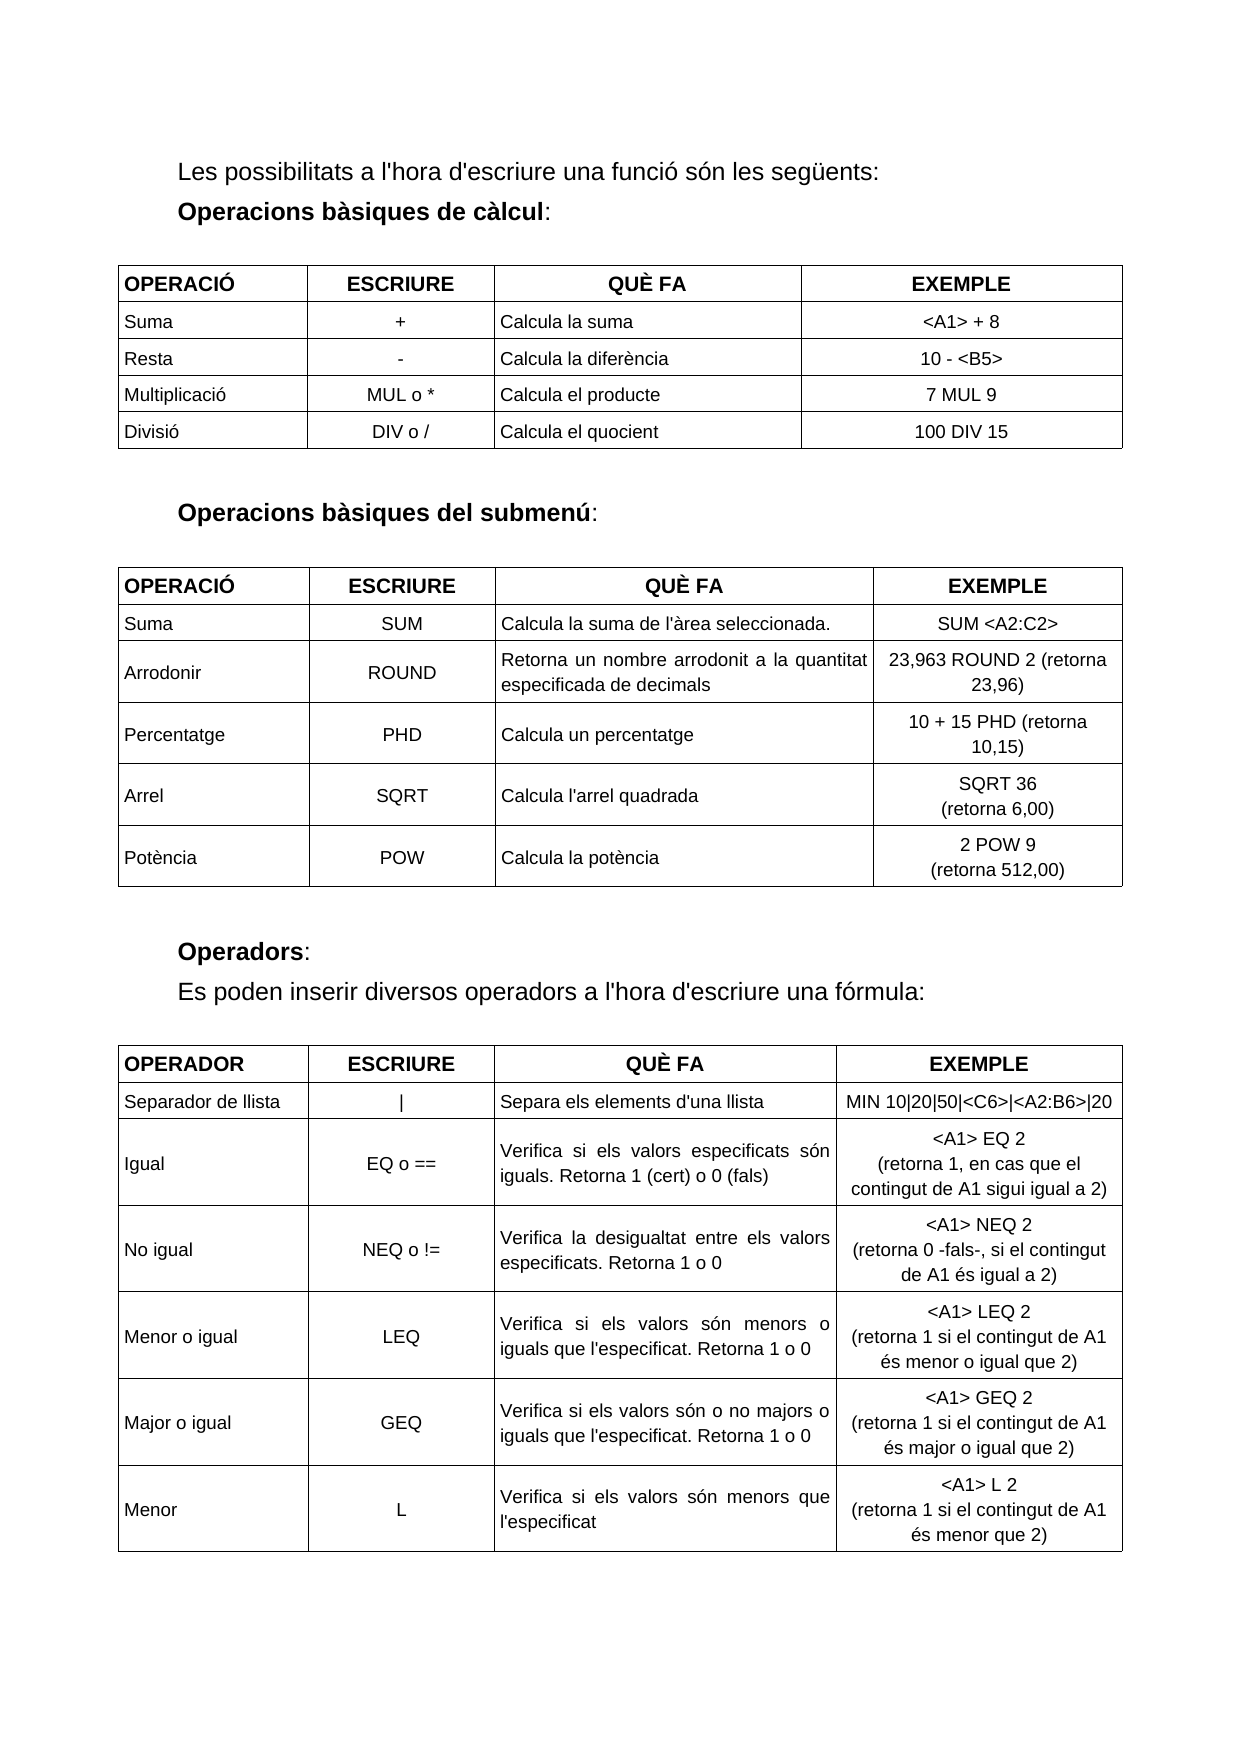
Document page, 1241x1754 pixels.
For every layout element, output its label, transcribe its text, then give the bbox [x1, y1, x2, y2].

table_cell Menor [119, 1466, 308, 1551]
table_cell 100 DIV 15 [802, 412, 1122, 448]
table_cell Multiplicació [119, 376, 307, 411]
table_cell SQRT [310, 764, 495, 825]
table_header ESCRIURE [310, 568, 495, 603]
table_cell Arrel [119, 764, 309, 825]
table_cell Major o igual [119, 1379, 308, 1464]
table_cell MUL o * [308, 376, 494, 411]
table_cell Calcula la potència [496, 826, 873, 886]
table_cell ROUND [310, 641, 495, 702]
table_cell Separa els elements d'una llista [495, 1083, 836, 1118]
table_header ESCRIURE [309, 1046, 494, 1082]
table_header OPERACIÓ [119, 266, 307, 301]
text Operadors: [177, 938, 1122, 966]
table_cell 10 + 15 PHD (retorna 10,15) [874, 703, 1122, 763]
table_cell 2 POW 9 (retorna 512,00) [874, 826, 1122, 886]
text Operacions bàsiques del submenú: [177, 499, 1122, 527]
table_cell | [309, 1083, 494, 1118]
table_cell <A1> + 8 [802, 302, 1122, 338]
table_cell <A1> L 2 (retorna 1 si el contingut de A1 és menor que 2) [837, 1466, 1122, 1551]
table_header QUÈ FA [496, 568, 873, 603]
table_cell LEQ [309, 1292, 494, 1378]
table_cell Calcula la suma de l'àrea seleccionada. [496, 605, 873, 640]
text Es poden inserir diversos operadors a l'hora d'escriure una fórmula: [177, 977, 1122, 1005]
table_header ESCRIURE [308, 266, 494, 301]
table_cell SUM <A2:C2> [874, 605, 1122, 640]
table_cell 23,963 ROUND 2 (retorna 23,96) [874, 641, 1122, 702]
table_cell L [309, 1466, 494, 1551]
table_cell 10 - <B5> [802, 339, 1122, 374]
table_cell Calcula la suma [495, 302, 801, 338]
table_cell Verifica si els valors són menors o iguals que l'especificat. Retorna 1 o 0 [495, 1292, 836, 1378]
table_header OPERACIÓ [119, 568, 309, 603]
table_cell PHD [310, 703, 495, 763]
table_cell Calcula la diferència [495, 339, 801, 374]
table_cell Menor o igual [119, 1292, 308, 1378]
table_cell Igual [119, 1119, 308, 1205]
table_cell Verifica si els valors especificats són iguals. Retorna 1 (cert) o 0 (fals) [495, 1119, 836, 1205]
table_header EXEMPLE [874, 568, 1122, 603]
table_header EXEMPLE [802, 266, 1122, 301]
table_cell Verifica si els valors són menors que l'especificat [495, 1466, 836, 1551]
table_cell Resta [119, 339, 307, 374]
table_cell <A1> LEQ 2 (retorna 1 si el contingut de A1 és menor o igual que 2) [837, 1292, 1122, 1378]
table_cell SQRT 36 (retorna 6,00) [874, 764, 1122, 825]
table_cell - [308, 339, 494, 374]
table_cell POW [310, 826, 495, 886]
table_cell Verifica la desigualtat entre els valors especificats. Retorna 1 o 0 [495, 1206, 836, 1291]
table_cell Suma [119, 302, 307, 338]
table_cell 7 MUL 9 [802, 376, 1122, 411]
table_cell Verifica si els valors són o no majors o iguals que l'especificat. Retorna 1 o 0 [495, 1379, 836, 1464]
table_cell + [308, 302, 494, 338]
table_cell <A1> NEQ 2 (retorna 0 -fals-, si el contingut de A1 és igual a 2) [837, 1206, 1122, 1291]
table_header QUÈ FA [495, 266, 801, 301]
table_header OPERADOR [119, 1046, 308, 1082]
table_cell Separador de llista [119, 1083, 308, 1118]
text Les possibilitats a l'hora d'escriure una funció són les següents: [177, 158, 1122, 186]
table_cell DIV o / [308, 412, 494, 448]
table_cell Retorna un nombre arrodonit a la quantitat especificada de decimals [496, 641, 873, 702]
table_header QUÈ FA [495, 1046, 836, 1082]
text Operacions bàsiques de càlcul: [177, 197, 1122, 225]
table_cell Suma [119, 605, 309, 640]
table_cell Percentatge [119, 703, 309, 763]
table_cell <A1> GEQ 2 (retorna 1 si el contingut de A1 és major o igual que 2) [837, 1379, 1122, 1464]
table_cell SUM [310, 605, 495, 640]
table_cell Calcula el producte [495, 376, 801, 411]
table_cell Divisió [119, 412, 307, 448]
table_cell <A1> EQ 2 (retorna 1, en cas que el contingut de A1 sigui igual a 2) [837, 1119, 1122, 1205]
table_cell NEQ o != [309, 1206, 494, 1291]
table_cell Arrodonir [119, 641, 309, 702]
table_cell Calcula un percentatge [496, 703, 873, 763]
table_cell GEQ [309, 1379, 494, 1464]
table_header EXEMPLE [837, 1046, 1122, 1082]
table_cell EQ o == [309, 1119, 494, 1205]
table_cell MIN 10|20|50|<C6>|<A2:B6>|20 [837, 1083, 1122, 1118]
table_cell No igual [119, 1206, 308, 1291]
table_cell Calcula l'arrel quadrada [496, 764, 873, 825]
table_cell Calcula el quocient [495, 412, 801, 448]
table_cell Potència [119, 826, 309, 886]
